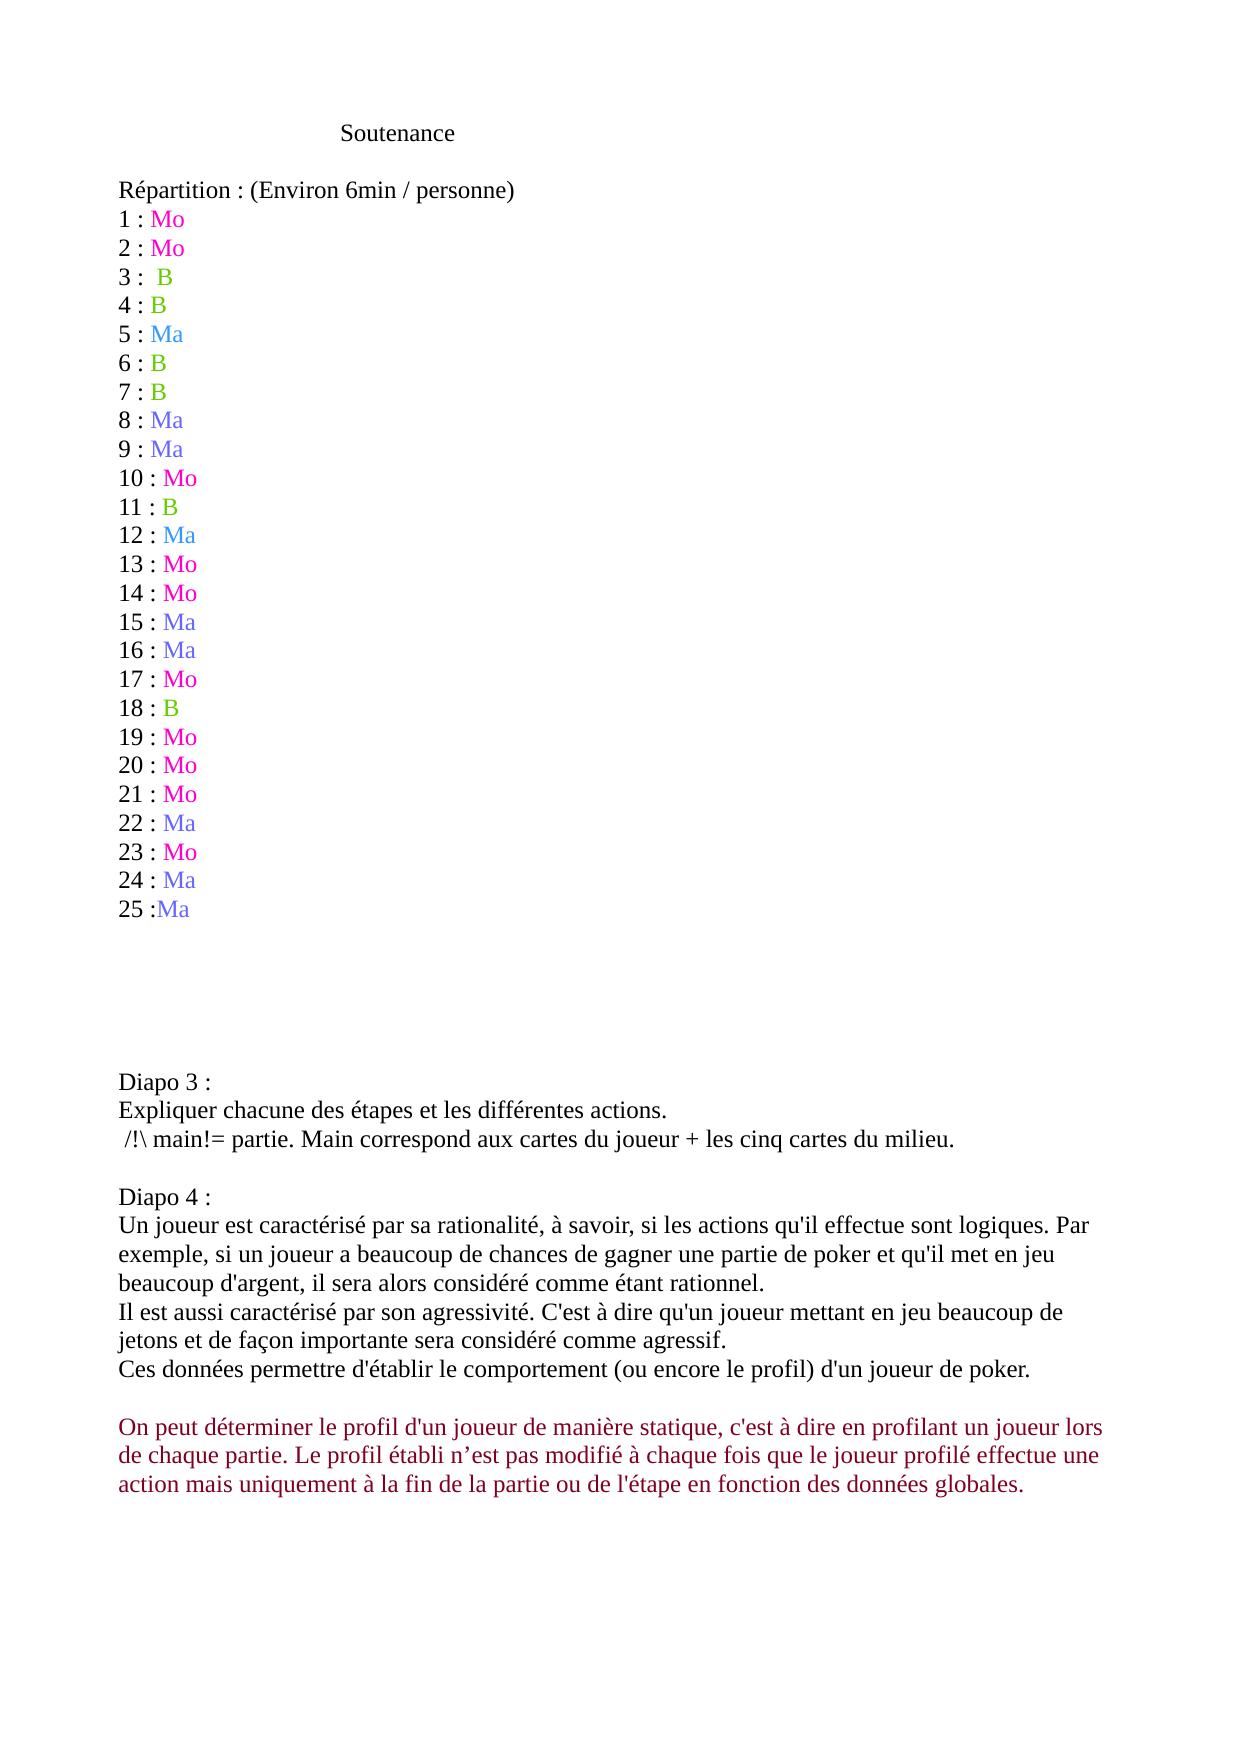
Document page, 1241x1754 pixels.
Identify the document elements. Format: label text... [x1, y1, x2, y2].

text 1 : Mo [118, 204, 1122, 233]
text 6 : B [118, 348, 1122, 377]
text 23 : Mo [118, 837, 1122, 866]
text 8 : Ma [118, 406, 1122, 434]
text 16 : Ma [118, 636, 1122, 664]
text 14 : Mo [118, 578, 1122, 607]
text 4 : B [118, 291, 1122, 319]
text Diapo 4 : [118, 1182, 1122, 1211]
text 3 : B [118, 262, 1122, 291]
text 9 : Ma [118, 434, 1122, 463]
text Expliquer chacune des étapes et les différentes actions. [118, 1096, 1122, 1124]
text Soutenance [118, 118, 1122, 147]
text 22 : Ma [118, 808, 1122, 837]
text 13 : Mo [118, 549, 1122, 578]
text 19 : Mo [118, 722, 1122, 751]
text Répartition : (Environ 6min / personne) [118, 176, 1122, 204]
text Un joueur est caractérisé par sa rationalité, à savoir, si les actions qu'il effectue sont logiques. Par exemple, si un joueur a beaucoup de chances de gagner une partie de poker et qu'il met en jeu beaucoup d'argent, il sera alors considéré comme étant rationnel. [118, 1211, 1122, 1297]
text On peut déterminer le profil d'un joueur de manière statique, c'est à dire en profilant un joueur lors de chaque partie. Le profil établi n’est pas modifié à chaque fois que le joueur profilé effectue une [118, 1412, 1122, 1469]
text 18 : B [118, 693, 1122, 722]
text 25 :Ma [118, 894, 1122, 923]
text 5 : Ma [118, 319, 1122, 348]
text 20 : Mo [118, 751, 1122, 779]
text 2 : Mo [118, 233, 1122, 262]
text 21 : Mo [118, 779, 1122, 808]
text Il est aussi caractérisé par son agressivité. C'est à dire qu'un joueur mettant en jeu beaucoup de jetons et de façon importante sera considéré comme agressif. [118, 1297, 1122, 1354]
text 7 : B [118, 377, 1122, 406]
text action mais uniquement à la fin de la partie ou de l'étape en fonction des données globales. [118, 1469, 1122, 1498]
text 10 : Mo [118, 463, 1122, 492]
text 24 : Ma [118, 866, 1122, 894]
text 17 : Mo [118, 664, 1122, 693]
text /!\ main!= partie. Main correspond aux cartes du joueur + les cinq cartes du milieu. [118, 1124, 1122, 1153]
text 11 : B [118, 492, 1122, 521]
text Diapo 3 : [118, 1067, 1122, 1096]
text 15 : Ma [118, 607, 1122, 636]
text Ces données permettre d'établir le comportement (ou encore le profil) d'un joueur de poker. [118, 1354, 1122, 1383]
text 12 : Ma [118, 521, 1122, 549]
